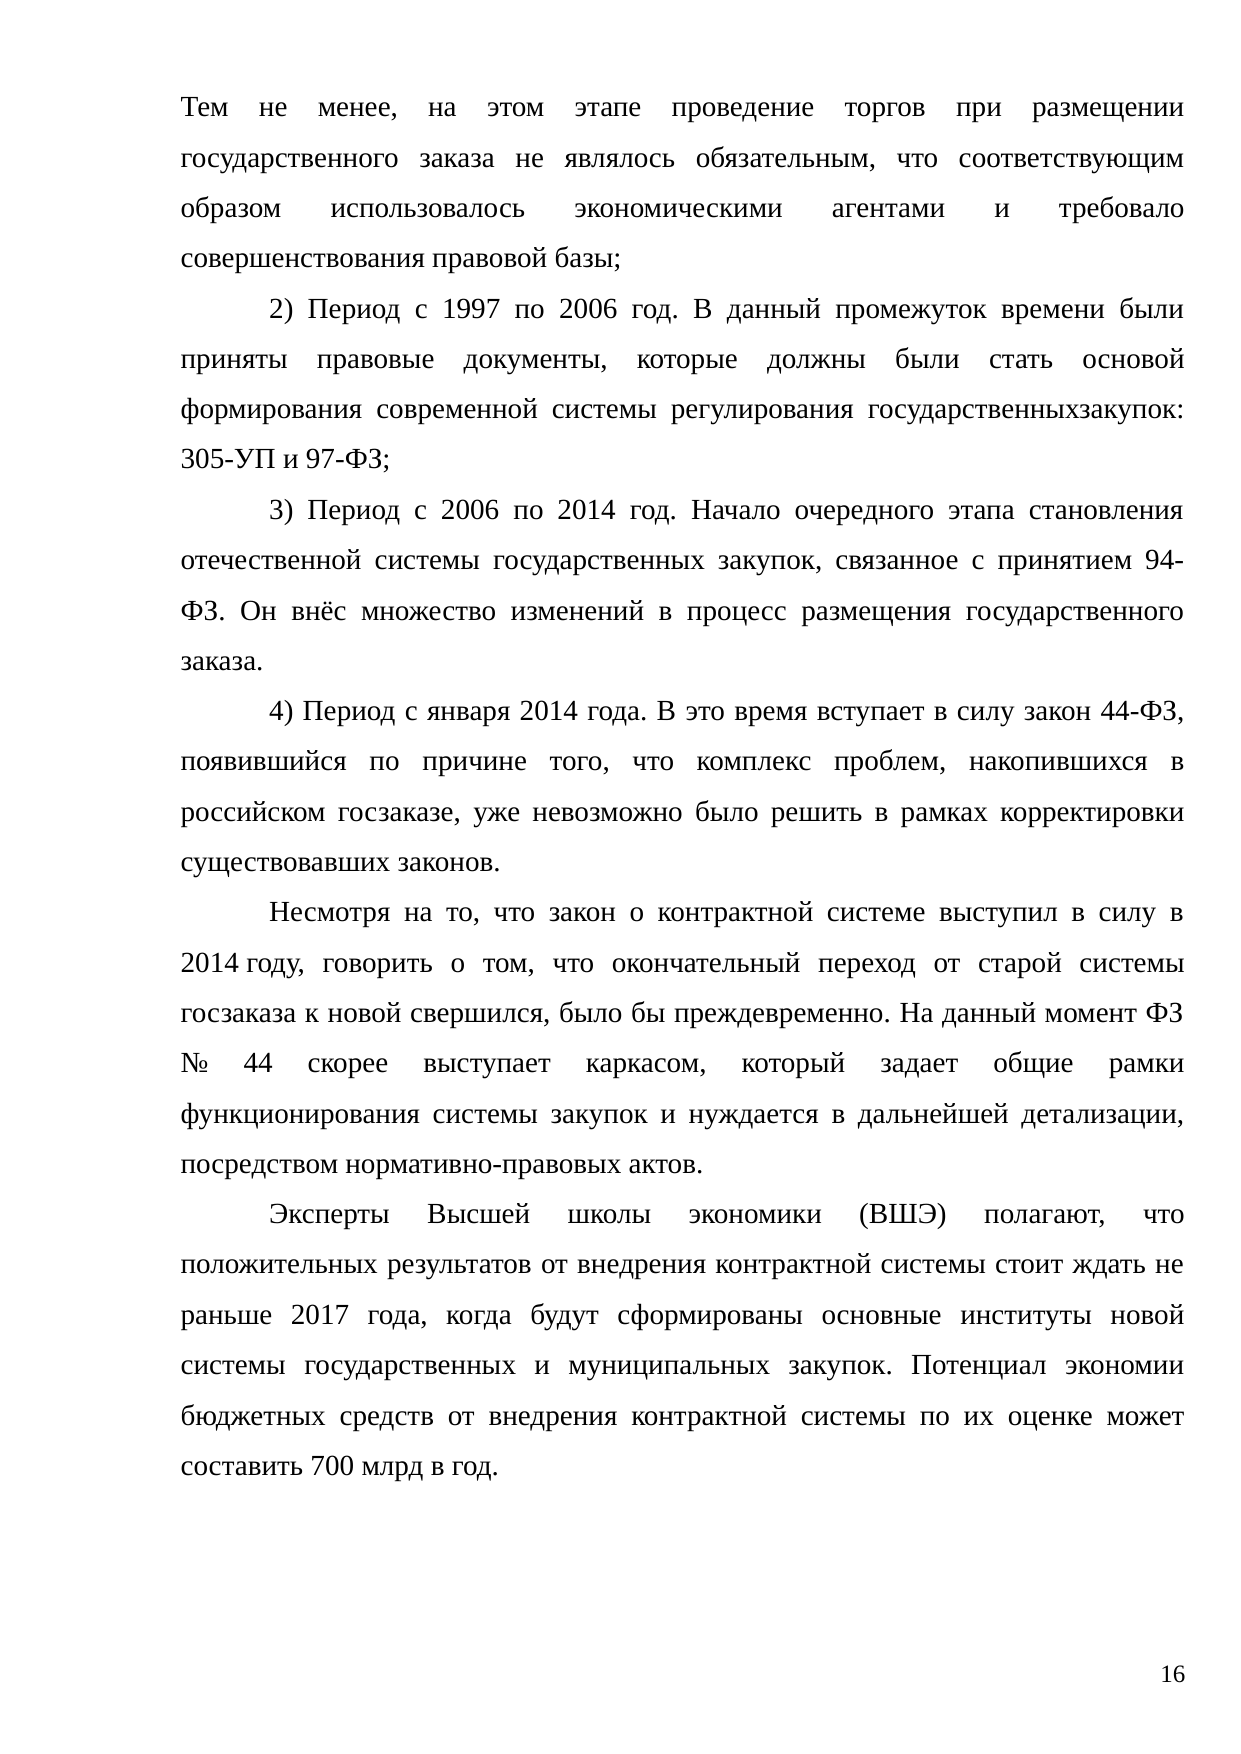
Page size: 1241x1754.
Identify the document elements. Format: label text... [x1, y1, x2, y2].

text 3) Период с 2006 по 2014 год. Начало очередного этапа становления отечественной системы государственных закупок, связанное с принятием 94-ФЗ. Он внёс множество изменений в процесс размещения государственного заказа. [180, 492, 1185, 676]
text Несмотря на то, что закон о контрактной системе выступил в силу в 2014 году, говорить о том, что окончательный переход от старой системы госзаказа к новой свершился, было бы преждевременно. На данный момент ФЗ № 44 скорее выступает каркасом, который задает общие рамки функционирования системы закупок и нуждается в дальнейшей детализации, посредством нормативно-правовых актов. [180, 894, 1185, 1179]
text 2) Период с 1997 по 2006 год. В данный промежуток времени были приняты правовые документы, которые должны были стать основой формирования современной системы регулирования государственныхзакупок: 305-УП и 97-ФЗ; [180, 291, 1185, 475]
text 4) Период с января 2014 года. В это время вступает в силу закон 44-ФЗ, появившийся по причине того, что комплекс проблем, накопившихся в российском госзаказе, уже невозможно было решить в рамках корректировки существовавших законов. [180, 693, 1185, 878]
text Эксперты Высшей школы экономики (ВШЭ) полагают, что положительных результатов от внедрения контрактной системы стоит ждать не раньше 2017 года, когда будут сформированы основные институты новой системы государственных и муниципальных закупок. Потенциал экономии бюджетных средств от внедрения контрактной системы по их оценке может составить 700 млрд в год. [180, 1196, 1185, 1481]
text Тем не менее, на этом этапе проведение торгов при размещении государственного заказа не являлось обязательным, что соответствующим образом использовалось экономическими агентами и требовало совершенствования правовой базы; [180, 89, 1185, 274]
